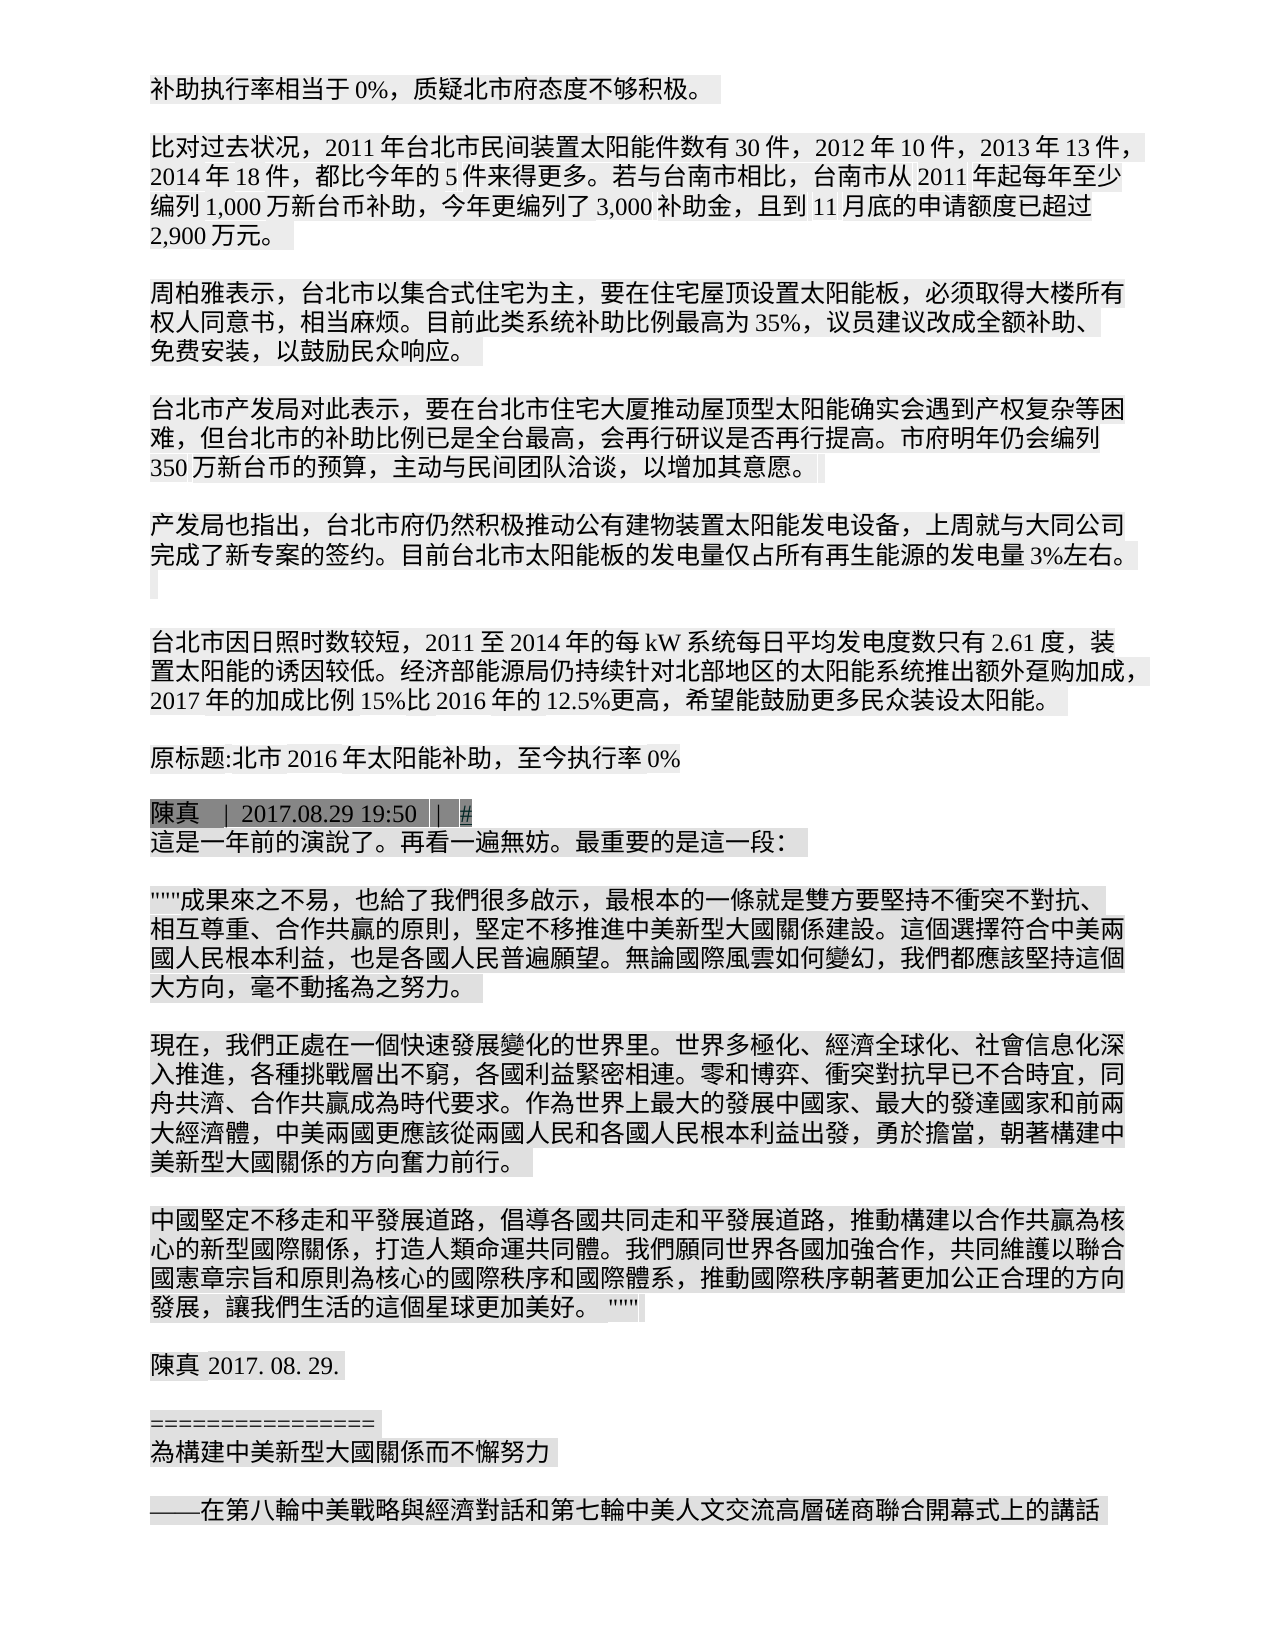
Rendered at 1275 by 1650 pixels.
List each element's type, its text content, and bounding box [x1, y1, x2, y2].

text 今天看到個關於分散式太陽能發電的新聞，想到台灣吵得不可開交的2025無核計劃，不管哪個當政，效率太差了。 義烏光一個商貿城，太陽能裝機容量20MW，台灣全島900MW太陽能。 義烏已經開始發放今年第二批居民光伏项目补助，台灣幾年了，預算編了，錢到現在還沒花出去。 ----------------------------------------------------------------------------------- 8月29日，空中俯瞰义乌国际商贸城的屋顶光伏项目。 当日，浙江省义乌市国际商贸城20兆瓦屋顶分布式光伏发电项目正式完工，将在9月初通过验收后并网发电，实现了义乌小商品市场国际商贸城一至五区绿色光伏屋顶全覆盖。 该绿色节能环保项目建设于义乌市国际商贸城屋顶，总装机容量20兆瓦，项目运行期为25年，所发电量在供给商贸城自用之后，富余电量将上网并入国家电网。 ----------------------------------------------------------------------------------- 中国台湾目前的太阳能累计装置量约为935.8MW，距离2025年20GW的目标有不小的距离。经济部能源局局长林全能于28日表示，已订定“太阳光电两年冲刺计划”，目标在2018年6月之际将装置量提高到1.44GW。 ----------------------------------------------------------------------------------- 根据《浙江省人民政府关于进一步加快光伏应用促进产业健康发展的实施意见》(浙政发〔2013〕49号)、《关于转发国家发展改革委发挥价格杠杆作用促进光伏产业健康发展的通知》(浙价资〔2014〕26号)等文件精神，现对我市第一批居民光伏发电补助项目进行公示，具体名单见附表。 2017年居民光伏项目补助清单(第一批) http://www.solarzoom.com/article-92927-1.html ------------------------------------------------------------------------------------ 各相关单位： 根据《义乌市人民政府关于促进光伏产业发展的实施意见》（义政发〔2015〕043号）和《义乌市居民光伏项目市级补助资金申报细则》文件规定，现将我市居民光伏项目市级财政补助申报工作通知如下： 一、申报对象 本次申报对象为2016年7月1日之前完成并网的居民光伏项目建设业主。 二、申报资料 光伏安装企业完成申报资料汇总后,于本月20日前报送项目所在地供电营业厅。市供电公司负责对资料进行初审。 1、居民申报资料： （1）义乌市光伏发电项目补助申请表（附件1）； （2）项目备案材料； （3）供电局装机容量等证明； （4）项目单位千瓦装机容量年发电量小于1000度时，需提供第三方检测机构的检测报告； （5）审核装机容量所需其他的支撑性材料。 2、光伏公司付款依据资料： （1）居民收条，须本人签字并按手印（附件2）； （2）居民身份证复印件； （3）银行流水。 联系人：楼佳韵（经信委） 联系方式：85526771、85533800 骆光跃（供电公司） 联系方式：81563160、81563296 义乌市经济和信息化委员会 2017年7月3日 ------------------------------------------------------------------------------------ 为鼓励民间设置太阳能发电系统，台北市产业发展局设有补助计划。但统计至11月底，该计划申请补助案件仍然挂零，备案数量也只有5件，成效不彰引发质疑。 （照片：台北市政府于福德坑垃圾掩埋场开发太阳能，转型为“能源之丘”。来源：台北市政府） 台北市议员周柏雅调阅资料时发现，台北市建物屋顶经中央能源局同意备案的太阳能设施只有172件；今年新增的更只有5件之少。而今年申请台北市补助的太阳能案件数量挂零，补助执行率相当于0%，质疑北市府态度不够积极。 比对过去状况，2011年台北市民间装置太阳能件数有30件，2012年10件，2013年13件，2014年18件，都比今年的5件来得更多。若与台南市相比，台南市从2011年起每年至少编列1,000万新台币补助，今年更编列了3,000补助金，且到11月底的申请额度已超过2,900万元。 周柏雅表示，台北市以集合式住宅为主，要在住宅屋顶设置太阳能板，必须取得大楼所有权人同意书，相当麻烦。目前此类系统补助比例最高为35%，议员建议改成全额补助、免费安装，以鼓励民众响应。 台北市产发局对此表示，要在台北市住宅大厦推动屋顶型太阳能确实会遇到产权复杂等困难，但台北市的补助比例已是全台最高，会再行研议是否再行提高。市府明年仍会编列350万新台币的预算，主动与民间团队洽谈，以增加其意愿。 产发局也指出，台北市府仍然积极推动公有建物装置太阳能发电设备，上周就与大同公司完成了新专案的签约。目前台北市太阳能板的发电量仅占所有再生能源的发电量3%左右。 台北市因日照时数较短，2011至2014年的每kW系统每日平均发电度数只有2.61度，装置太阳能的诱因较低。经济部能源局仍持续针对北部地区的太阳能系统推出额外趸购加成，2017年的加成比例15%比2016年的12.5%更高，希望能鼓励更多民众装设太阳能。 原标题:北市2016年太阳能补助，至今执行率0% [150, 75, 1125, 774]
text 陳真 | 2017.08.29 19:50 | # [150, 799, 1125, 828]
text 這是一年前的演說了。再看一遍無妨。最重要的是這一段： """成果來之不易，也給了我們很多啟示，最根本的一條就是雙方要堅持不衝突不對抗、相互尊重、合作共贏的原則，堅定不移推進中美新型大國關係建設。這個選擇符合中美兩國人民根本利益，也是各國人民普遍願望。無論國際風雲如何變幻，我們都應該堅持這個大方向，毫不動搖為之努力。 現在，我們正處在一個快速發展變化的世界里。世界多極化、經濟全球化、社會信息化深入推進，各種挑戰層出不窮，各國利益緊密相連。零和博弈、衝突對抗早已不合時宜，同舟共濟、合作共贏成為時代要求。作為世界上最大的發展中國家、最大的發達國家和前兩大經濟體，中美兩國更應該從兩國人民和各國人民根本利益出發，勇於擔當，朝著構建中美新型大國關係的方向奮力前行。 中國堅定不移走和平發展道路，倡導各國共同走和平發展道路，推動構建以合作共贏為核心的新型國際關係，打造人類命運共同體。我們願同世界各國加強合作，共同維護以聯合國憲章宗旨和原則為核心的國際秩序和國際體系，推動國際秩序朝著更加公正合理的方向發展，讓我們生活的這個星球更加美好。 """ 陳真 2017. 08. 29. ================ 為構建中美新型大國關係而不懈努力 ——在第八輪中美戰略與經濟對話和第七輪中美人文交流高層磋商聯合開幕式上的講話 （2016年6月6日，北京） 中華人民共和國主席 習近平 克里國務卿，雅各布·盧財長，各位來賓，女士們，先生們，朋友們： 今天，第八輪中美戰略與經濟對話和第七輪中美人文交流高層磋商在北京舉行。首先，我對對話和磋商的開幕，表示衷心的祝賀！對遠道而來的美國朋友，表示熱烈的歡迎！ 3年前的這個時節，我同奧巴馬總統在安納伯格莊園舉行會晤，雙方同意加強戰略溝通，拓展務實合作，妥善管控分歧，努力構建中美新型大國關係。 一分耕耘，一分收獲。3年耕耘，我們有了不少收獲。在雙方努力下，中美兩國在雙邊、地區、全球層面眾多領域開展合作，推動兩國關係發展取得新成果。兩國貿易額和雙向投資達到歷史新高，人文和地方交流更加密切，網絡、執法等領域合作和兩軍交往取得新進展。兩國發表了3個氣候變化聯合聲明，同國際社會一道推動達成具有歷史意義的《巴黎協定》。兩國在朝鮮半島核、伊朗核、阿富汗、敘利亞等熱點問題上也保持了有效溝通和協調。這些合作給中美雙方帶來了實實在在的利益，也有力促進了亞太地區及世界和平、穩定、發展。 3年的成果來之不易，也給了我們很多啟示，最根本的一條就是雙方要堅持不衝突不對抗、相互尊重、合作共贏的原則，堅定不移推進中美新型大國關係建設。這個選擇符合中美兩國人民根本利益，也是各國人民普遍願望。無論國際風雲如何變幻，我們都應該堅持這個大方向，毫不動搖為之努力。 現在，我們正處在一個快速發展變化的世界里。世界多極化、經濟全球化、社會信息化深入推進，各種挑戰層出不窮，各國利益緊密相連。零和博弈、衝突對抗早已不合時宜，同舟共濟、合作共贏成為時代要求。作為世界上最大的發展中國家、最大的發達國家和前兩大經濟體，中美兩國更應該從兩國人民和各國人民根本利益出發，勇於擔當，朝著構建中美新型大國關係的方向奮力前行。 我們要增強兩國互信。中國人歷來講究“信”。2000多年前，孔子就說：“人而無信，不知其可也。”信任是人與人關係的基礎、國與國交往的前提。我們要防止浮雲遮眼，避免戰略誤判，就要通過經常性溝通，積累戰略互信。這個問題解決好了，中美合作基礎就會更加堅實，動力就會更加強勁。 我們要積極拓展兩國互利合作。建交37年來，中美合作內涵和外延不斷擴大，兩國人民從中受益。要秉持共贏理念，不斷提高合作水平。當前，要著力加強宏觀經濟政策協調，同有關各方一道推動二十國集團領導人杭州峰會取得積極成果，向國際社會傳遞信心，為世界經濟注入動力。要全力爭取早日達成互利共贏的中美投資協定，打造經貿合作新亮點。要深化兩國在氣候變化、發展、網絡、反恐、防擴散、兩軍、執法等領域交流合作，加強雙方在重大國際和地區以及全球性問題上的溝通和協調，給兩國人民帶來更多實際利益，為世界和平、穩定、繁榮提供更多公共產品。 我們要妥善管控分歧和敏感問題。中美兩國各具特色，歷史、文化、社會制度、民眾訴求等不盡相同，雙方存在一些分歧是難以避免的。世界是多樣的，沒有分歧就沒有世界。一個家庭裏還經常有這樣那樣的分歧。有了分歧并不可怕，關鍵是不要把分歧當成採取對抗態度的理由。有些分歧是可以通過努力解決的，雙方應該加把勁，把它們解決掉。有些分歧可能一時解決不了，雙方應該多從對方的具體處境著想，以務實和建設性的態度加以管控。只要雙方遵循相互尊重、平等相待原則，堅持求同存異、聚同化異，就沒有過不去的坎，中美兩國關系就能避免受到大的干擾。 我們要就亞太事務加強溝通和合作。寬廣的太平洋不應該成為各國博弈的競技場，而應該成為大家包容合作的大平台。中國奉行親誠惠容的周邊外交理念，始終致力於促進亞太和平、穩定、發展。中美在亞太地區擁有廣泛共同利益，應該保持經常性對話，開展更多合作，應對各種挑戰，努力培育兩國共同而非排他的“朋友圈”，都做地區繁榮穩定的建設者和守護者。 我們要厚植兩國人民友誼。人民友好交往是國與國關係的源頭活水。中美關係發展的基礎是兩國人民相互了解和友誼。我多次到訪美國，無論是艾奧瓦州的老朋友，還是塔科馬市林肯中學可愛的孩子們，對中國人民都抱有友好情誼，讓我深受感動。我高興地看到，去年兩國人員往來近500萬人次。雙方要為兩國各界交往搭建更多平台、提供更多便利，讓中美友好薪火相傳、生生不息。 女士們、先生們、朋友們！ 今年是中國實施“十三五”規劃開局之年。中國將貫徹全面建成小康社會、全面深化改革、全面依法治國、全面從嚴治黨的戰略布局，落實創新、協調、綠色、開放、共享的發展理念，著力推進供給側結構性改革，推動轉方式調結搆，繼續完善對外開放布局。我們對實現中國經濟社會發展既定目標充滿信心。中國將會為世界提供更多發展機遇，將會同包括美國在內的世界各國開展更密切的合作。 中國堅定不移走和平發展道路，倡導各國共同走和平發展道路，推動構建以合作共贏為核心的新型國際關係，打造人類命運共同體。我們願同世界各國加強合作，共同維護以聯合國憲章宗旨和原則為核心的國際秩序和國際體系，推動國際秩序朝著更加公正合理的方向發展，讓我們生活的這個星球更加美好。 女士們、先生們、朋友們！ 中美戰略與經濟對話和人文交流高層磋商機制為增進兩國戰略互信、拓展互利合作、加深兩國人民友誼發揮了重要作用。我向雙方工作團隊，向所有關心、支持對話和磋商的兩國各界人士，表示衷心的感謝！希望雙方團隊不負重托、再接再厲，在接下來的兩天裏深入溝通、積累共識，取得更多實際成果。 中國宋代詩人辛棄疾有一句名句，叫作“青山遮不住，畢竟東流去”。意思是天下的大江大河千回百轉，歷經多少曲折，最終都會奔流到海。只要我們堅定方向、鍥而不捨，就一定能推動中美新型大國關係建設得到更大發展，更好造福兩國人民和各國人民。 最後，祝本輪中美戰略與經濟對話和人文交流高層磋商取得圓滿成功！ 謝謝大家。 [150, 828, 1125, 1554]
